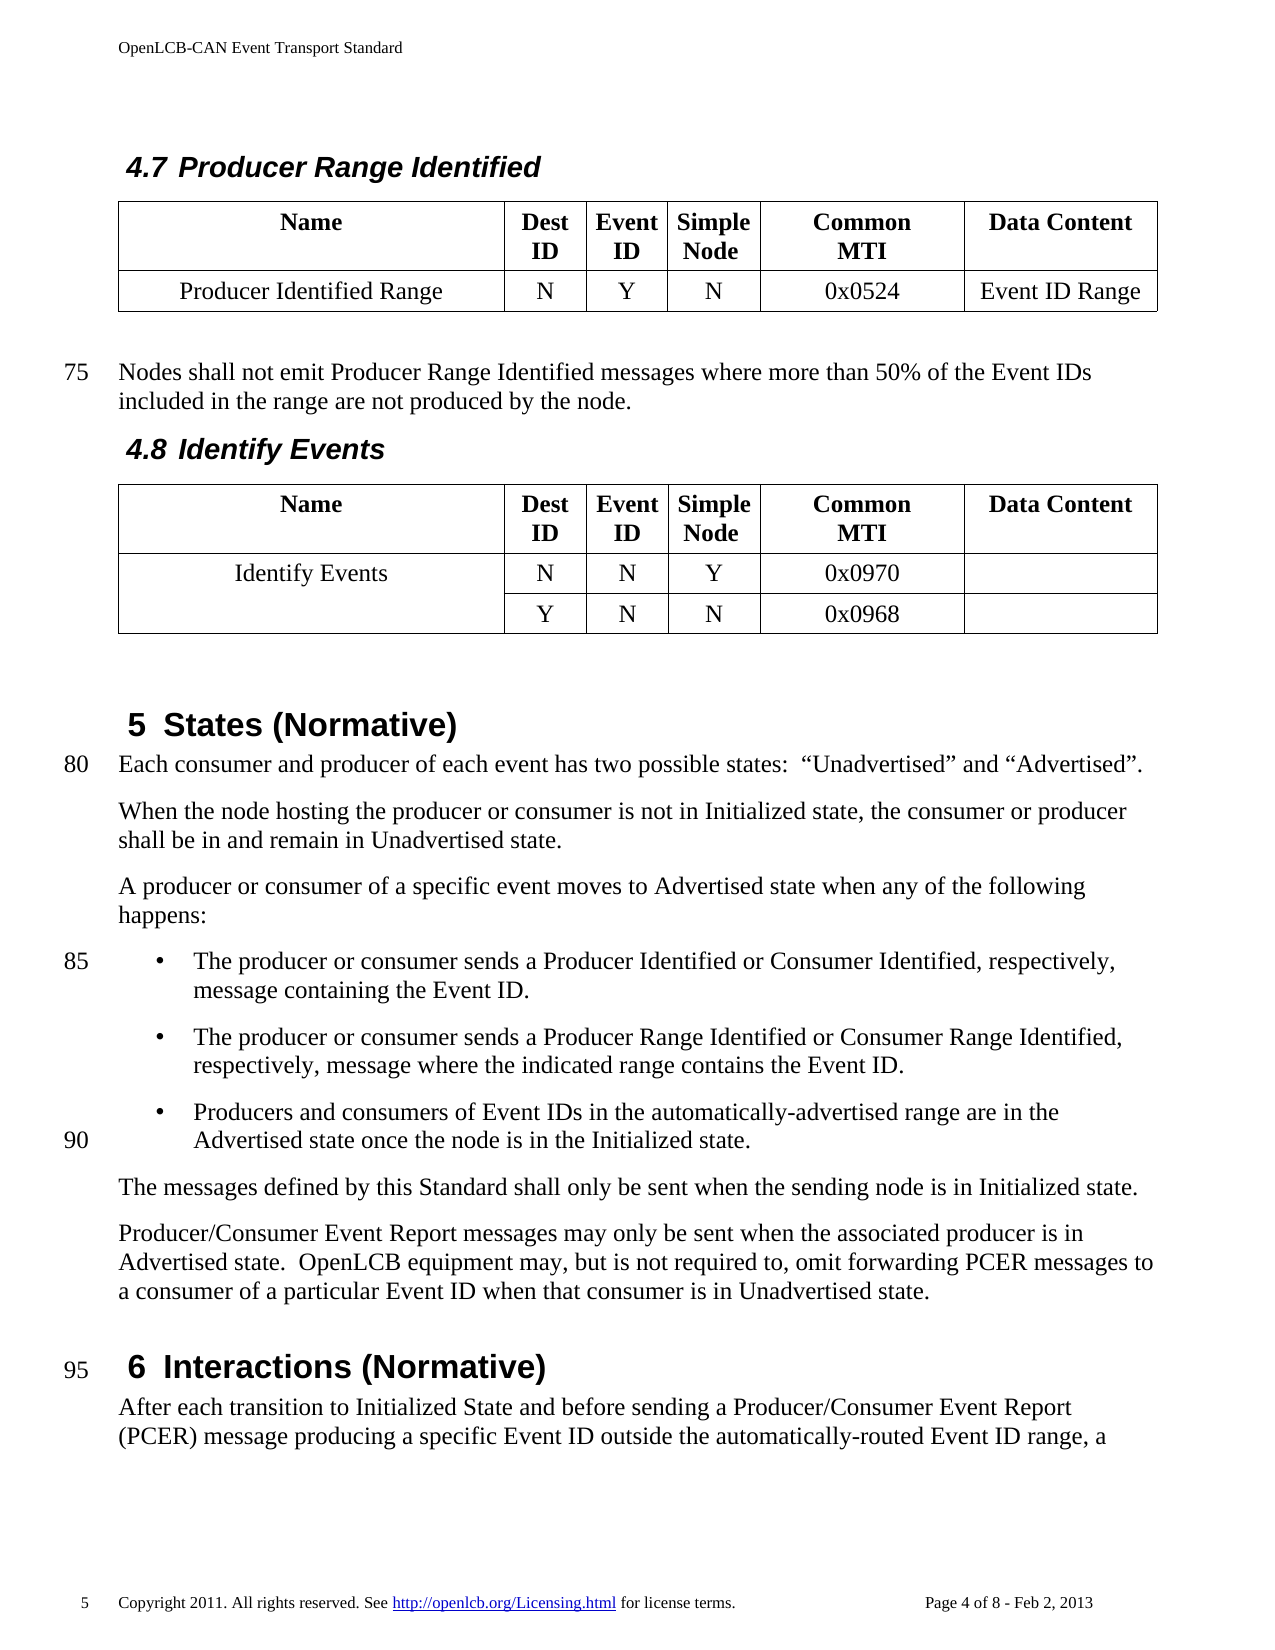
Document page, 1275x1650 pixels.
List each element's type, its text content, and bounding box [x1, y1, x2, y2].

list Producers and consumers of Event IDs in the automatically-advertised range are in the Advertised state once the node is in the Initialized state. [156, 1097, 1157, 1154]
table_cell Y [587, 271, 667, 311]
text The messages defined by this Standard shall only be sent when the sending node is in Initialized state. [118, 1172, 1157, 1201]
table_header Common MTI [761, 485, 964, 553]
table_header Data Content [965, 202, 1157, 270]
table_header Simple Node [668, 202, 760, 270]
table_cell Event ID Range [965, 271, 1157, 311]
table_cell Y [505, 594, 586, 633]
table_cell 0x0524 [761, 271, 964, 311]
text A producer or consumer of a specific event moves to Advertised state when any of the following happens: [118, 871, 1157, 929]
table_cell N [587, 594, 668, 633]
subtitle Interactions (Normative) [118, 1347, 1157, 1386]
table_cell Identify Events [119, 554, 504, 633]
table_header Name [119, 202, 504, 270]
text When the node hosting the producer or consumer is not in Initialized state, the consumer or producer shall be in and remain in Unadvertised state. [118, 796, 1157, 853]
table_cell 0x0968 [761, 594, 964, 633]
table_header Event ID [587, 202, 667, 270]
table_cell N [505, 271, 586, 311]
subtitle Identify Events [118, 432, 1157, 466]
table_header Name [119, 485, 504, 553]
table_header Common MTI [761, 202, 964, 270]
list The producer or consumer sends a Producer Range Identified or Consumer Range Identified, respectively, message where the indicated range contains the Event ID. [156, 1022, 1157, 1079]
table_cell N [587, 554, 668, 593]
table_header Simple Node [669, 485, 760, 553]
subtitle States (Normative) [118, 705, 1157, 743]
subtitle Producer Range Identified [118, 150, 1157, 183]
table_cell N [668, 271, 760, 311]
table_cell N [505, 554, 586, 593]
table_cell 0x0970 [761, 554, 964, 593]
table_cell Y [669, 554, 760, 593]
table_cell N [669, 594, 760, 633]
text Nodes shall not emit Producer Range Identified messages where more than 50% of the Event IDs included in the range are not produced by the node. [118, 357, 1157, 415]
text Each consumer and producer of each event has two possible states: “Unadvertised” and “Advertised”. [118, 749, 1157, 778]
text Producer/Consumer Event Report messages may only be sent when the associated producer is in Advertised state. OpenLCB equipment may, but is not required to, omit forwarding PCER messages to a consumer of a particular Event ID when that consumer is in Unadvertised state. [118, 1218, 1157, 1305]
table_cell [965, 594, 1157, 633]
table_header Dest ID [505, 202, 586, 270]
table_cell Producer Identified Range [119, 271, 504, 311]
table_header Dest ID [505, 485, 586, 553]
text After each transition to Initialized State and before sending a Producer/Consumer Event Report (PCER) message producing a specific Event ID outside the automatically-routed Event ID range, a [118, 1392, 1157, 1450]
table_header Event ID [587, 485, 668, 553]
list The producer or consumer sends a Producer Identified or Consumer Identified, respectively, message containing the Event ID. [156, 946, 1157, 1004]
table_header Data Content [965, 485, 1157, 553]
table_cell [965, 554, 1157, 593]
